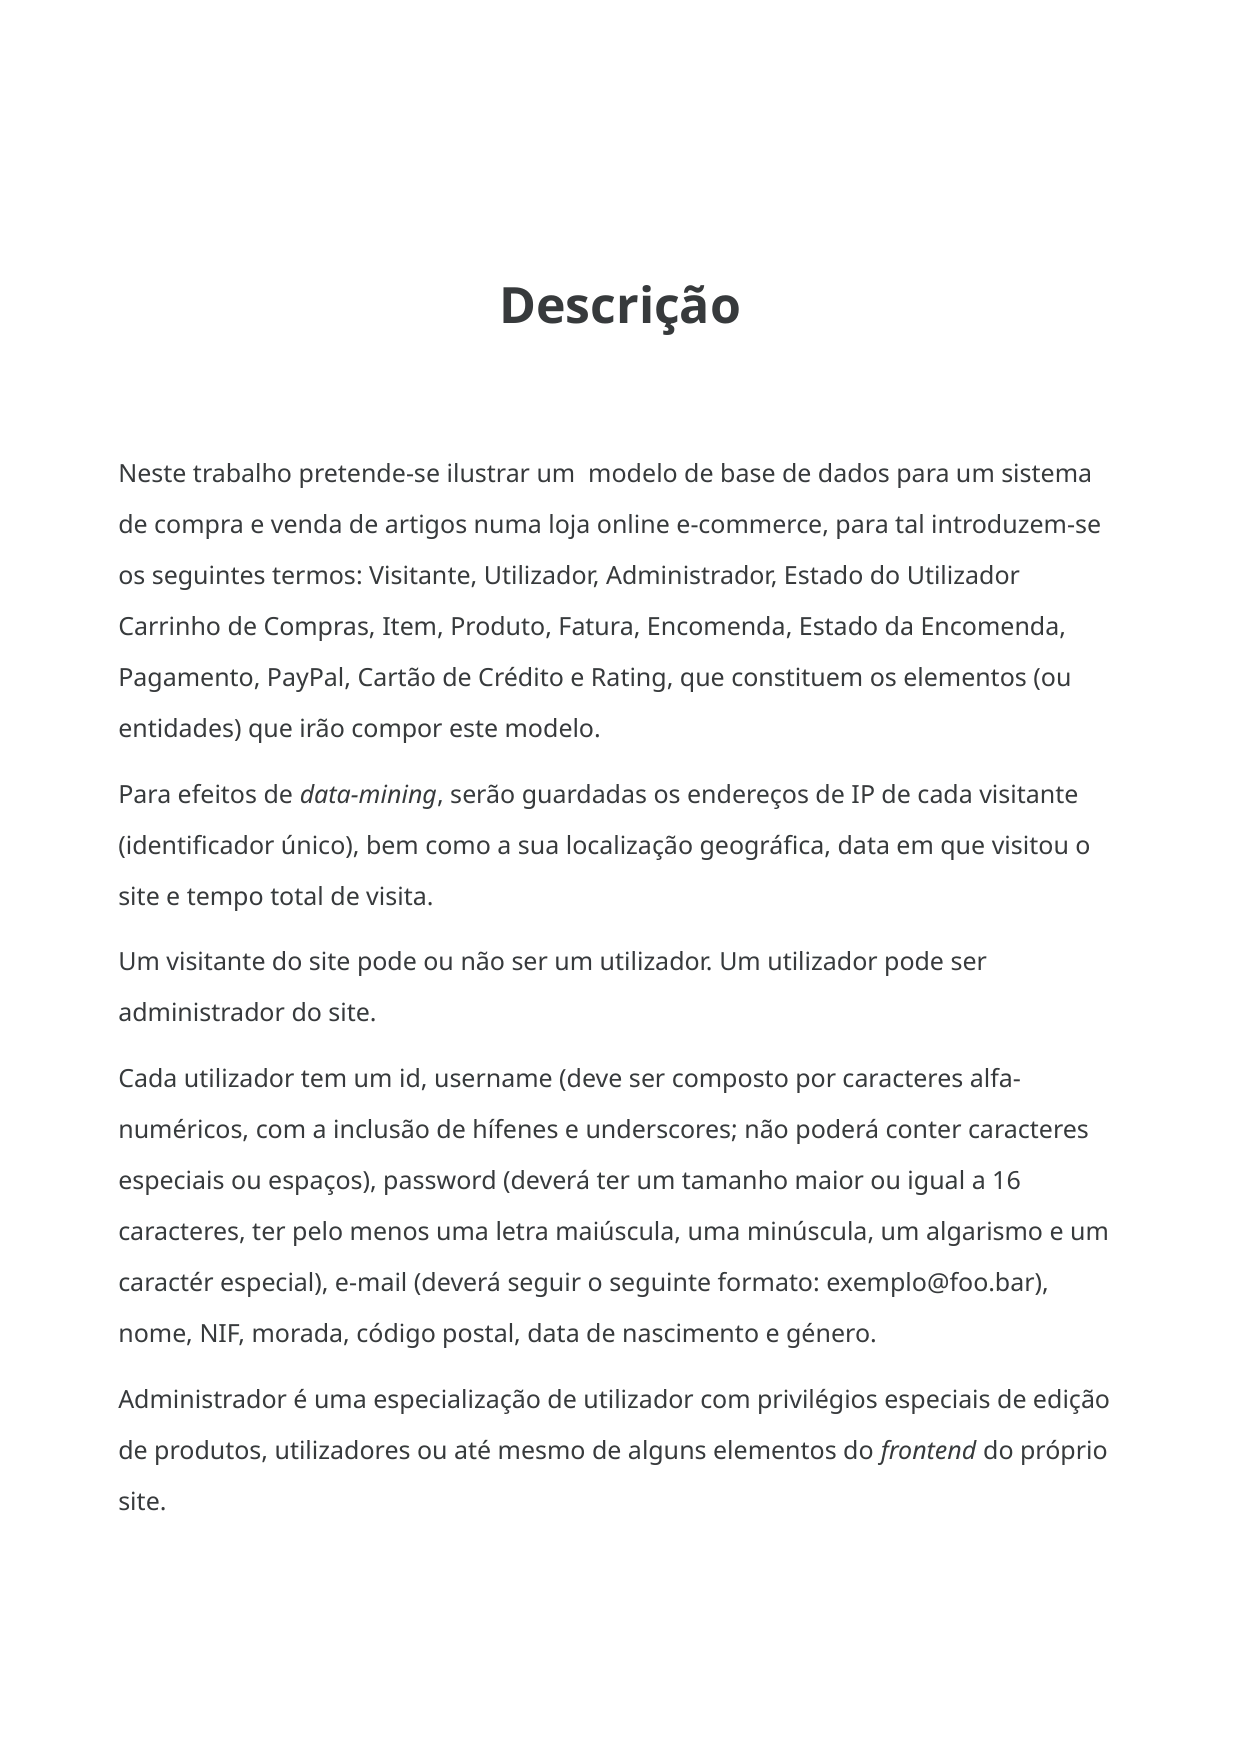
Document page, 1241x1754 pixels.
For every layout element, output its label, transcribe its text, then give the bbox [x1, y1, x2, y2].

text Cada utilizador tem um id, username (deve ser composto por caracteres alfa-numéricos, com a inclusão de hífenes e underscores; não poderá conter caracteres especiais ou espaços), password (deverá ter um tamanho maior ou igual a 16 caracteres, ter pelo menos uma letra maiúscula, uma minúscula, um algarismo e um caractér especial), e-mail (deverá seguir o seguinte formato: exemplo@foo.bar), nome, NIF, morada, código postal, data de nascimento e género. [118, 1061, 1122, 1350]
text Um visitante do site pode ou não ser um utilizador. Um utilizador pode ser administrador do site. [118, 944, 1122, 1029]
text Descrição [118, 270, 1122, 338]
text Neste trabalho pretende-se ilustrar um modelo de base de dados para um sistema de compra e venda de artigos numa loja online e-commerce, para tal introduzem-se os seguintes termos: Visitante, Utilizador, Administrador, Estado do Utilizador Carrinho de Compras, Item, Produto, Fatura, Encomenda, Estado da Encomenda, Pagamento, PayPal, Cartão de Crédito e Rating, que constituem os elementos (ou entidades) que irão compor este modelo. [118, 456, 1122, 745]
text Administrador é uma especialização de utilizador com privilégios especiais de edição de produtos, utilizadores ou até mesmo de alguns elementos do frontend do próprio site. [118, 1382, 1122, 1518]
text Para efeitos de data-mining, serão guardadas os endereços de IP de cada visitante (identificador único), bem como a sua localização geográfica, data em que visitou o site e tempo total de visita. [118, 776, 1122, 912]
